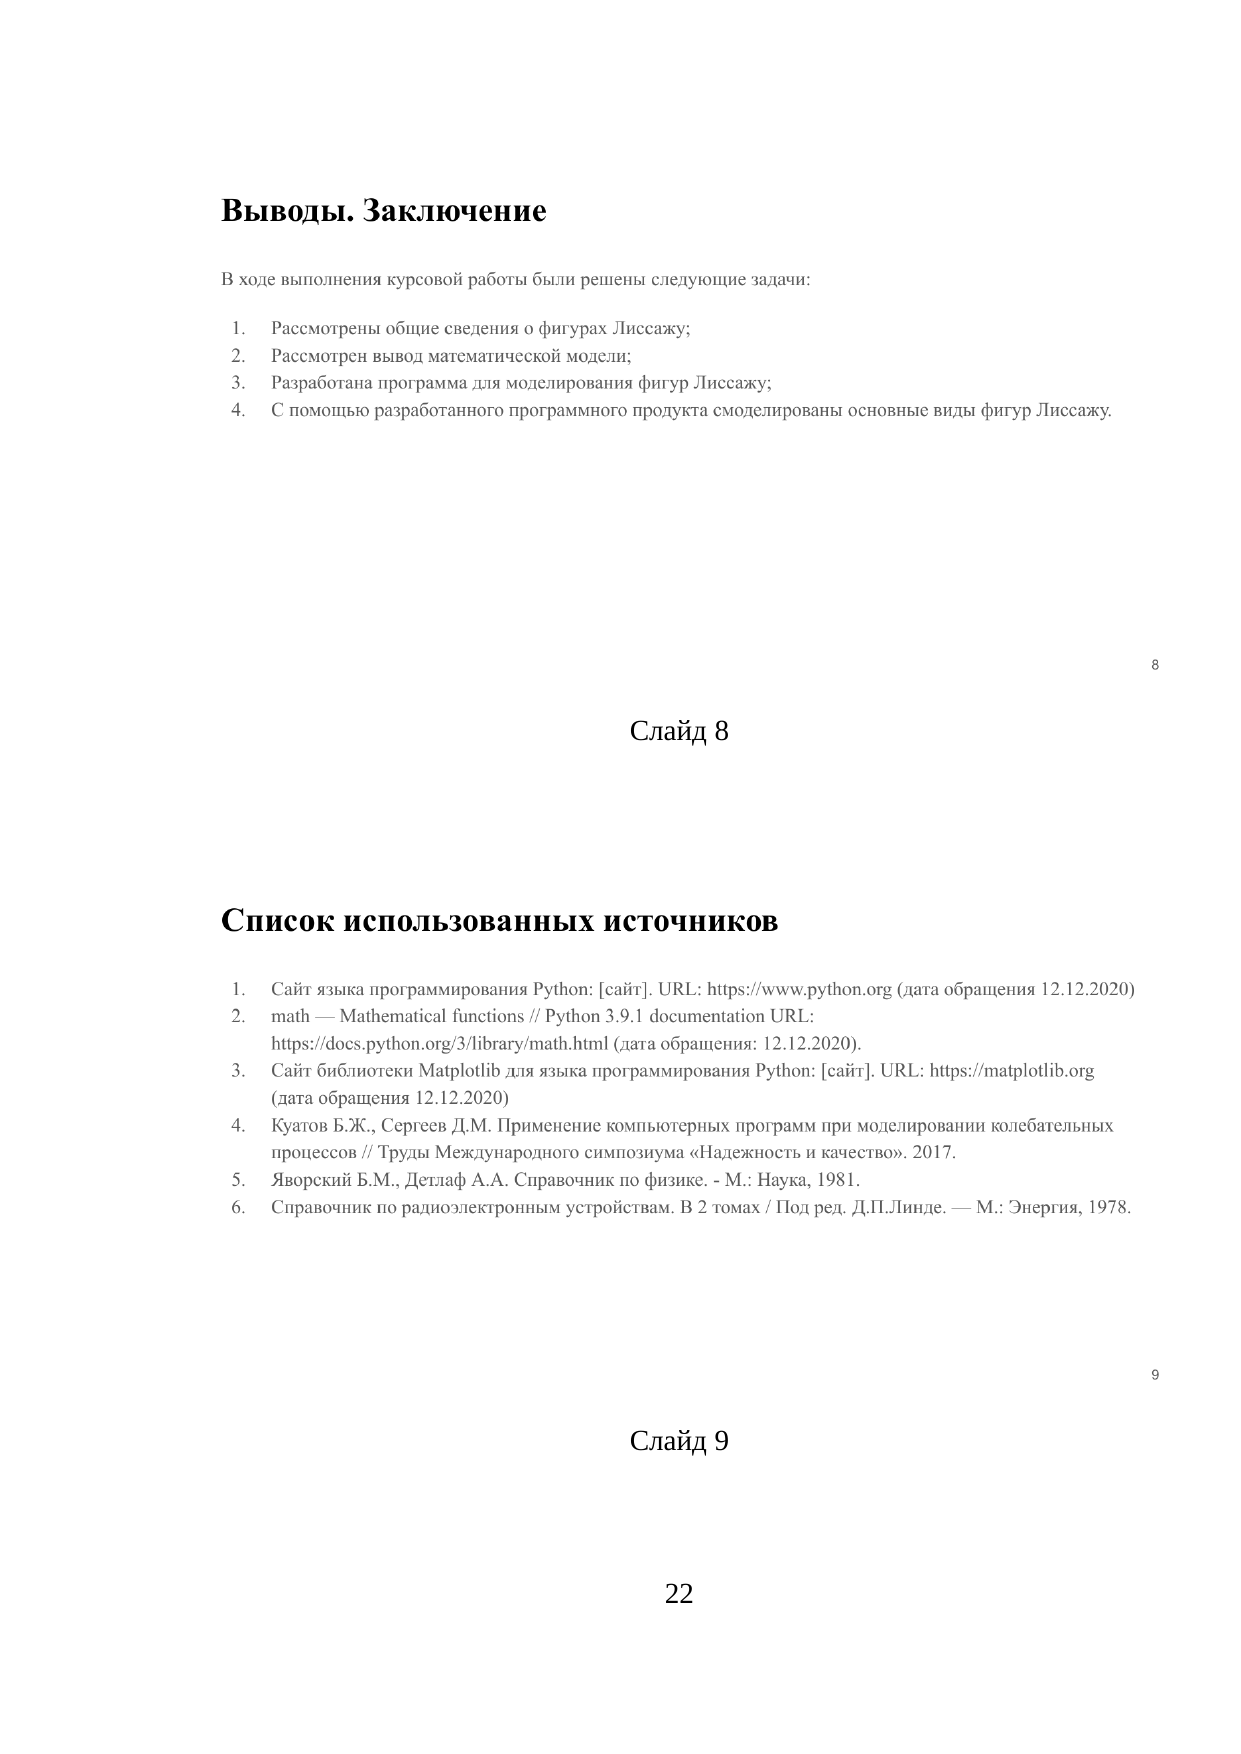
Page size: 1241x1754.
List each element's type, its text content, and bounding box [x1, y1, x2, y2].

picture [177, 840, 1182, 1406]
text Слайд 8 [177, 696, 1181, 746]
text Слайд 9 [177, 1406, 1181, 1457]
picture [177, 130, 1182, 696]
